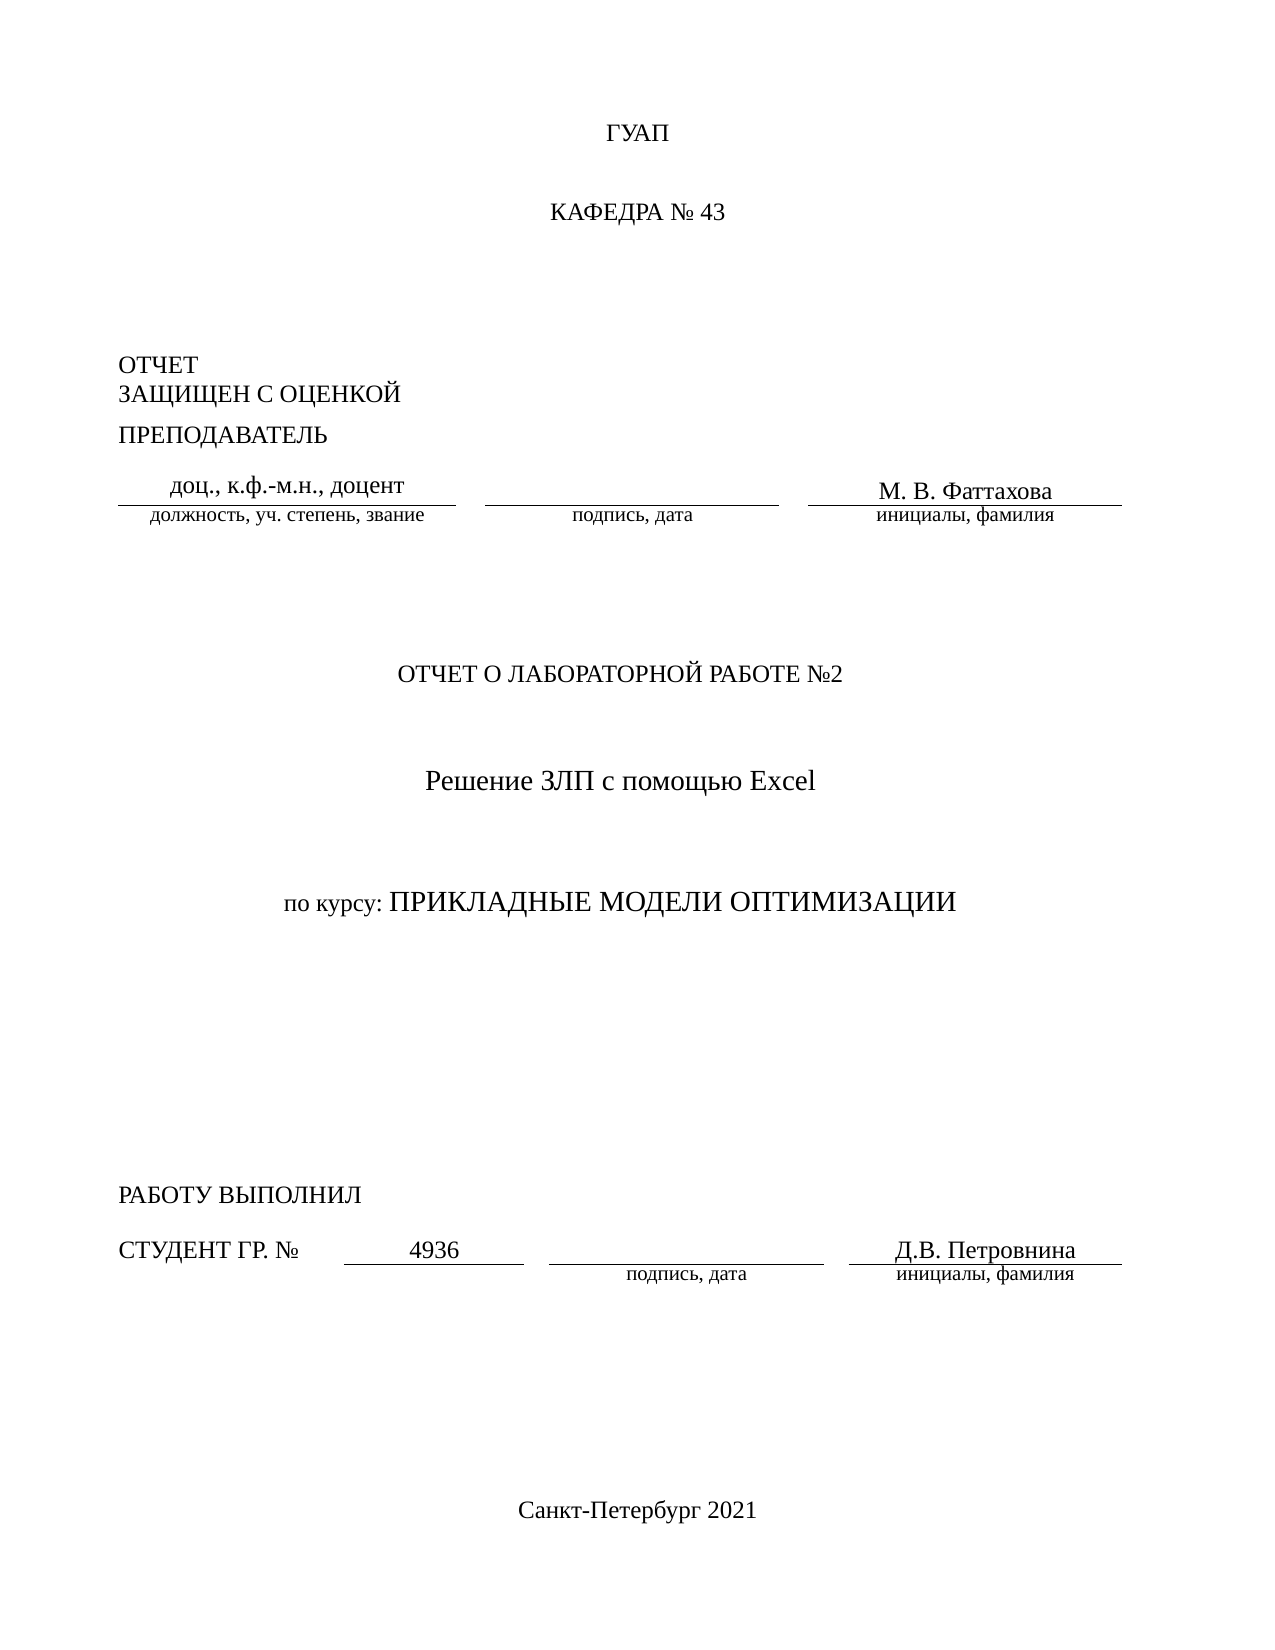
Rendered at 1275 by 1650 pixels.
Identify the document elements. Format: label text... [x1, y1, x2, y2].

text ПРЕПОДАВАТЕЛЬ [118, 421, 1157, 449]
table_header СТУДЕНТ ГР. № [118, 1223, 344, 1264]
table_header [779, 464, 808, 505]
table_header [485, 464, 779, 505]
table_cell [524, 1264, 549, 1284]
table_header [456, 464, 485, 505]
table_cell [118, 1264, 344, 1284]
table_cell [779, 505, 808, 525]
table_cell инициалы, фамилия [808, 506, 1122, 525]
table_header Д.В. Петровнина [849, 1223, 1122, 1264]
table_cell должность, уч. степень, звание [118, 506, 456, 525]
table_cell по курсу: ПРИКЛАДНЫЕ МОДЕЛИ ОПТИМИЗАЦИИ [118, 872, 1122, 918]
table_header доц., к.ф.-м.н., доцент [118, 464, 456, 505]
table_header [549, 1223, 824, 1264]
table_cell [118, 976, 1122, 1005]
table_cell Решение ЗЛП с помощью Excel [118, 688, 1122, 872]
text ОТЧЕТ ЗАЩИЩЕН С ОЦЕНКОЙ [118, 351, 1157, 408]
table_header 4936 [344, 1223, 524, 1264]
text КАФЕДРА № 43 [118, 197, 1157, 226]
table_cell подпись, дата [485, 506, 779, 525]
text ГУАП [118, 118, 1157, 147]
table_cell подпись, дата [549, 1265, 824, 1284]
table_cell [824, 1264, 848, 1284]
table_cell инициалы, фамилия [849, 1265, 1122, 1284]
table_header [524, 1223, 549, 1264]
table_cell [118, 918, 1122, 976]
text РАБОТУ ВЫПОЛНИЛ [118, 1180, 1157, 1209]
table_cell [456, 505, 485, 525]
table_header [824, 1223, 848, 1264]
text Санкт-Петербург 2021 [118, 1496, 1157, 1524]
table_header М. В. Фаттахова [808, 464, 1122, 505]
table_cell [344, 1265, 524, 1284]
table_header ОТЧЕТ О ЛАБОРАТОРНОЙ РАБОТЕ №2 [118, 559, 1122, 688]
